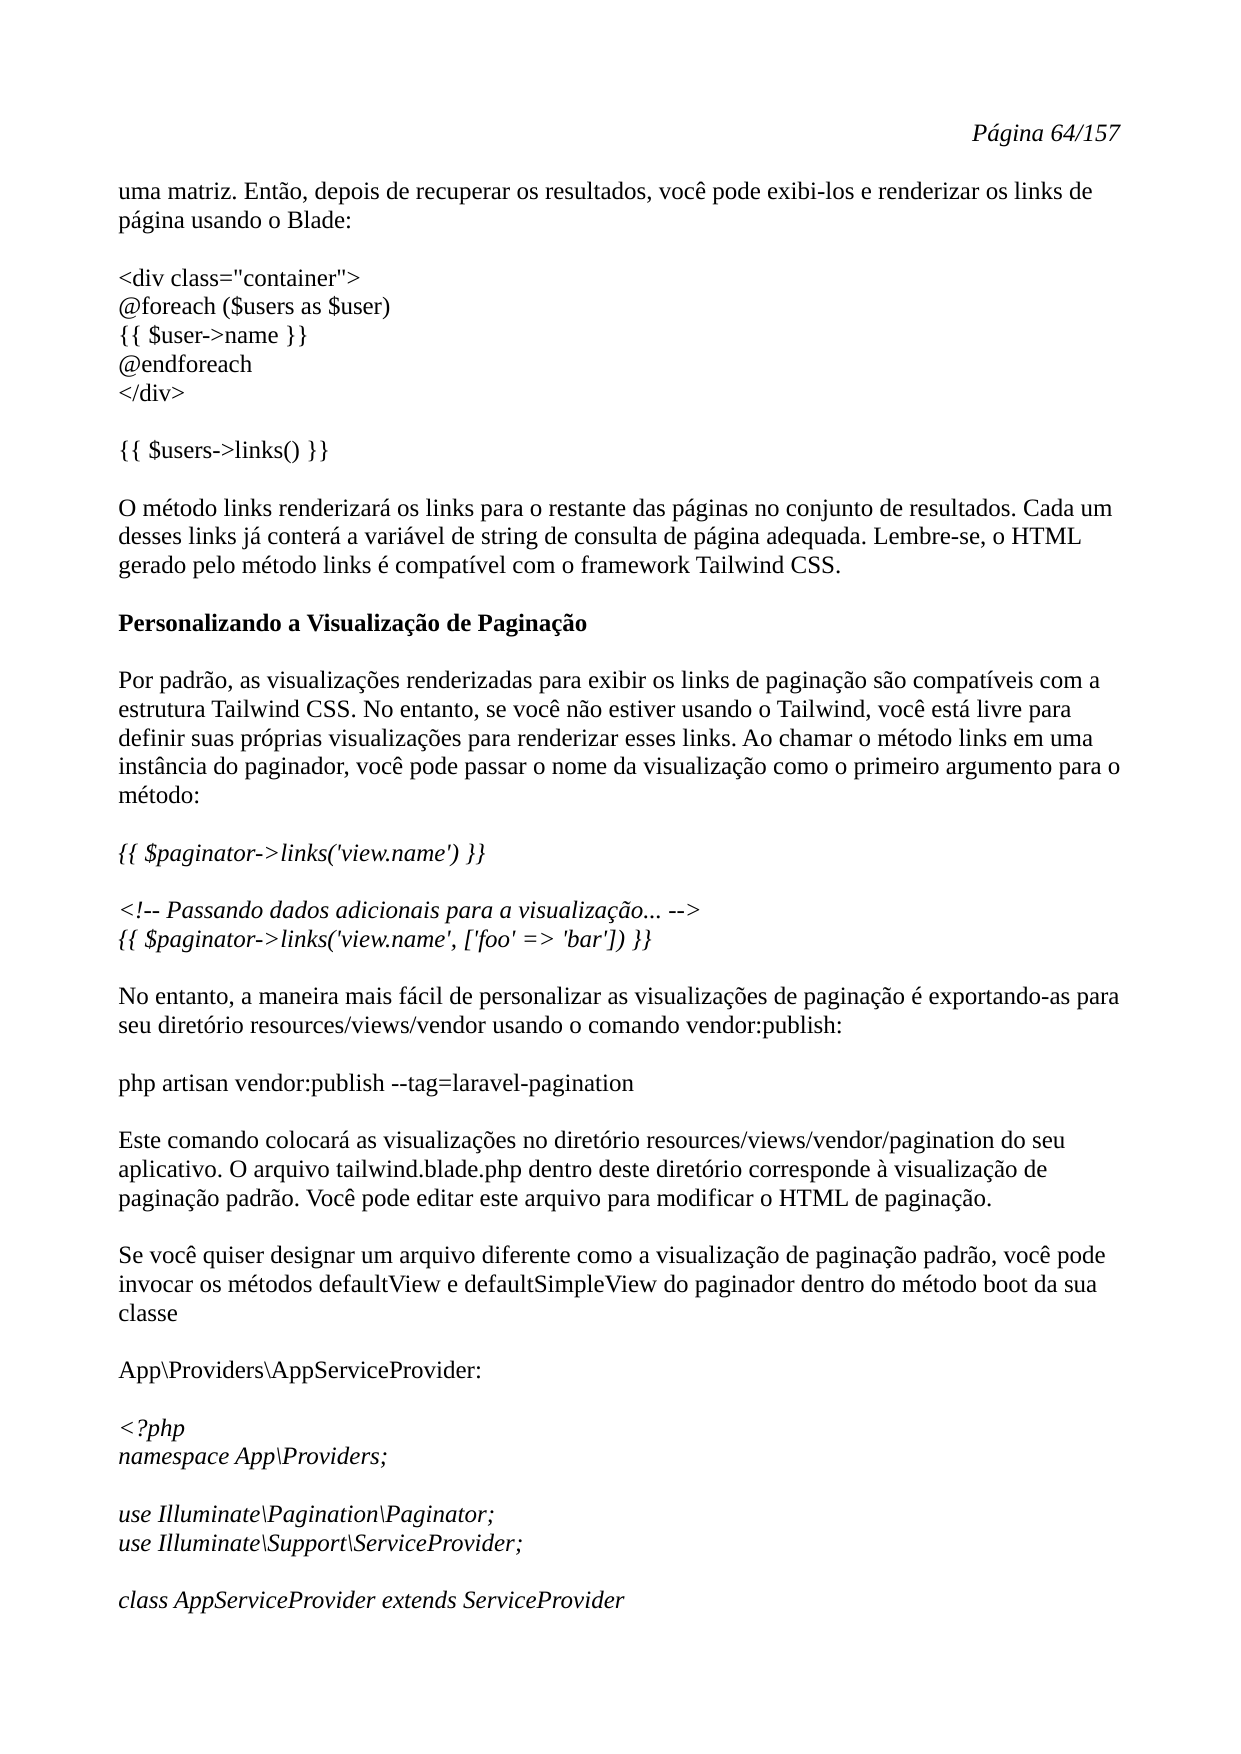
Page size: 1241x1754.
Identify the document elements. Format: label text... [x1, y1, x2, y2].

text class AppServiceProvider extends ServiceProvider [118, 1585, 1122, 1614]
text {{ $users->links() }} [118, 435, 1122, 464]
text No entanto, a maneira mais fácil de personalizar as visualizações de paginação é exportando-as para seu diretório resources/views/vendor usando o comando vendor:publish: [118, 981, 1122, 1039]
text Por padrão, as visualizações renderizadas para exibir os links de paginação são compatíveis com a estrutura Tailwind CSS. No entanto, se você não estiver usando o Tailwind, você está livre para definir suas próprias visualizações para renderizar esses links. Ao chamar o método links em uma instância do paginador, você pode passar o nome da visualização como o primeiro argumento para o método: [118, 665, 1122, 809]
text App\Providers\AppServiceProvider: [118, 1355, 1122, 1384]
text use Illuminate\Support\ServiceProvider; [118, 1528, 1122, 1556]
text Se você quiser designar um arquivo diferente como a visualização de paginação padrão, você pode invocar os métodos defaultView e defaultSimpleView do paginador dentro do método boot da sua classe [118, 1240, 1122, 1326]
text O método links renderizará os links para o restante das páginas no conjunto de resultados. Cada um desses links já conterá a variável de string de consulta de página adequada. Lembre-se, o HTML gerado pelo método links é compatível com o framework Tailwind CSS. [118, 493, 1122, 579]
text @foreach ($users as $user) [118, 291, 1122, 320]
text Personalizando a Visualização de Paginação [118, 608, 1122, 636]
text namespace App\Providers; [118, 1441, 1122, 1470]
text {{ $paginator->links('view.name', ['foo' => 'bar']) }} [118, 924, 1122, 953]
text Este comando colocará as visualizações no diretório resources/views/vendor/pagination do seu aplicativo. O arquivo tailwind.blade.php dentro deste diretório corresponde à visualização de paginação padrão. Você pode editar este arquivo para modificar o HTML de paginação. [118, 1125, 1122, 1211]
text <?php [118, 1413, 1122, 1441]
text </div> [118, 378, 1122, 406]
text <!-- Passando dados adicionais para a visualização... --> [118, 895, 1122, 924]
text {{ $paginator->links('view.name') }} [118, 838, 1122, 866]
text {{ $user->name }} [118, 320, 1122, 349]
text use Illuminate\Pagination\Paginator; [118, 1499, 1122, 1528]
text @endforeach [118, 349, 1122, 378]
text <div class="container"> [118, 263, 1122, 291]
text uma matriz. Então, depois de recuperar os resultados, você pode exibi-los e renderizar os links de página usando o Blade: [118, 176, 1122, 234]
text php artisan vendor:publish --tag=laravel-pagination [118, 1068, 1122, 1096]
